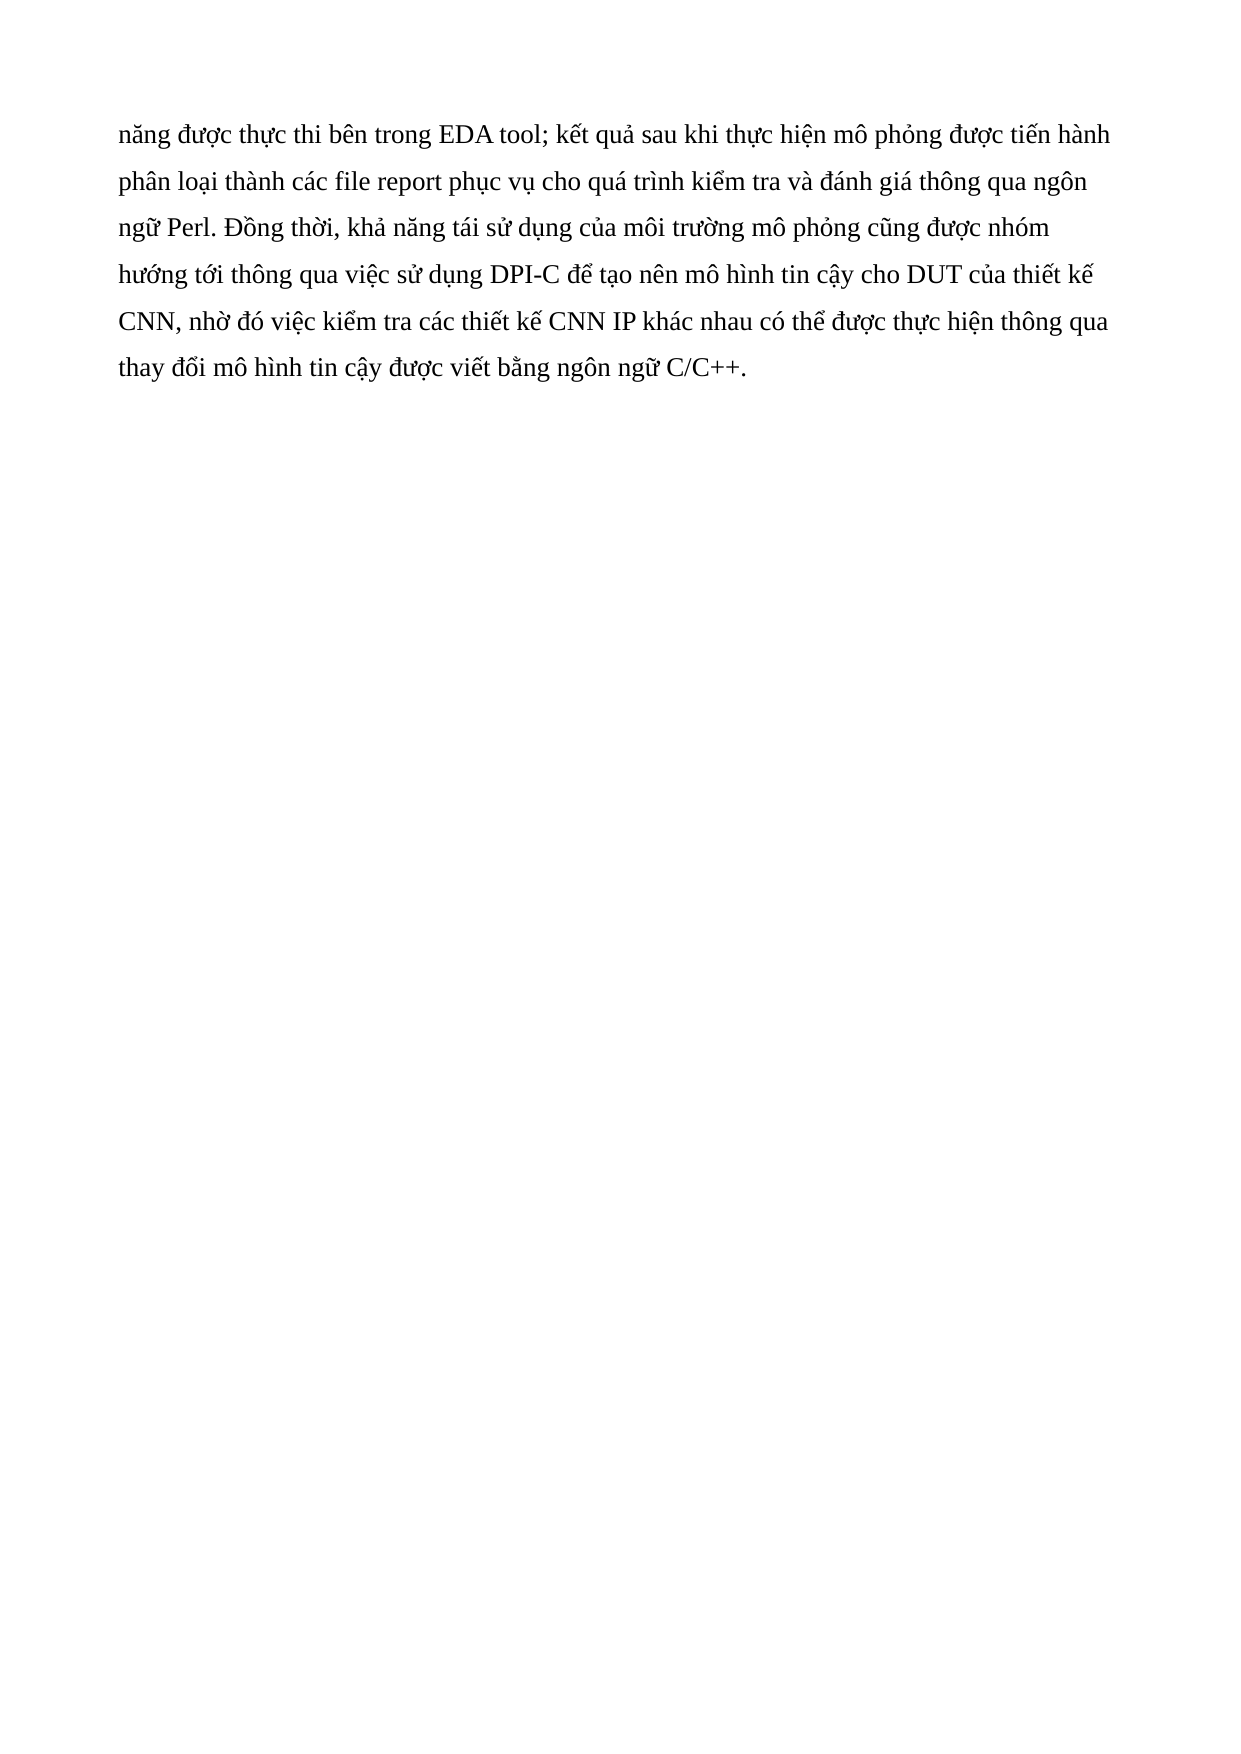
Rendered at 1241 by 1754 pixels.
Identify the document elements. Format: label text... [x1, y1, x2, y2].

text năng được thực thi bên trong EDA tool; kết quả sau khi thực hiện mô phỏng được tiến hành phân loại thành các file report phục vụ cho quá trình kiểm tra và đánh giá thông qua ngôn ngữ Perl. Đồng thời, khả năng tái sử dụng của môi trường mô phỏng cũng được nhóm hướng tới thông qua việc sử dụng DPI-C để tạo nên mô hình tin cậy cho DUT của thiết kế CNN, nhờ đó việc kiểm tra các thiết kế CNN IP khác nhau có thể được thực hiện thông qua thay đổi mô hình tin cậy được viết bằng ngôn ngữ C/C++. [118, 118, 1122, 383]
